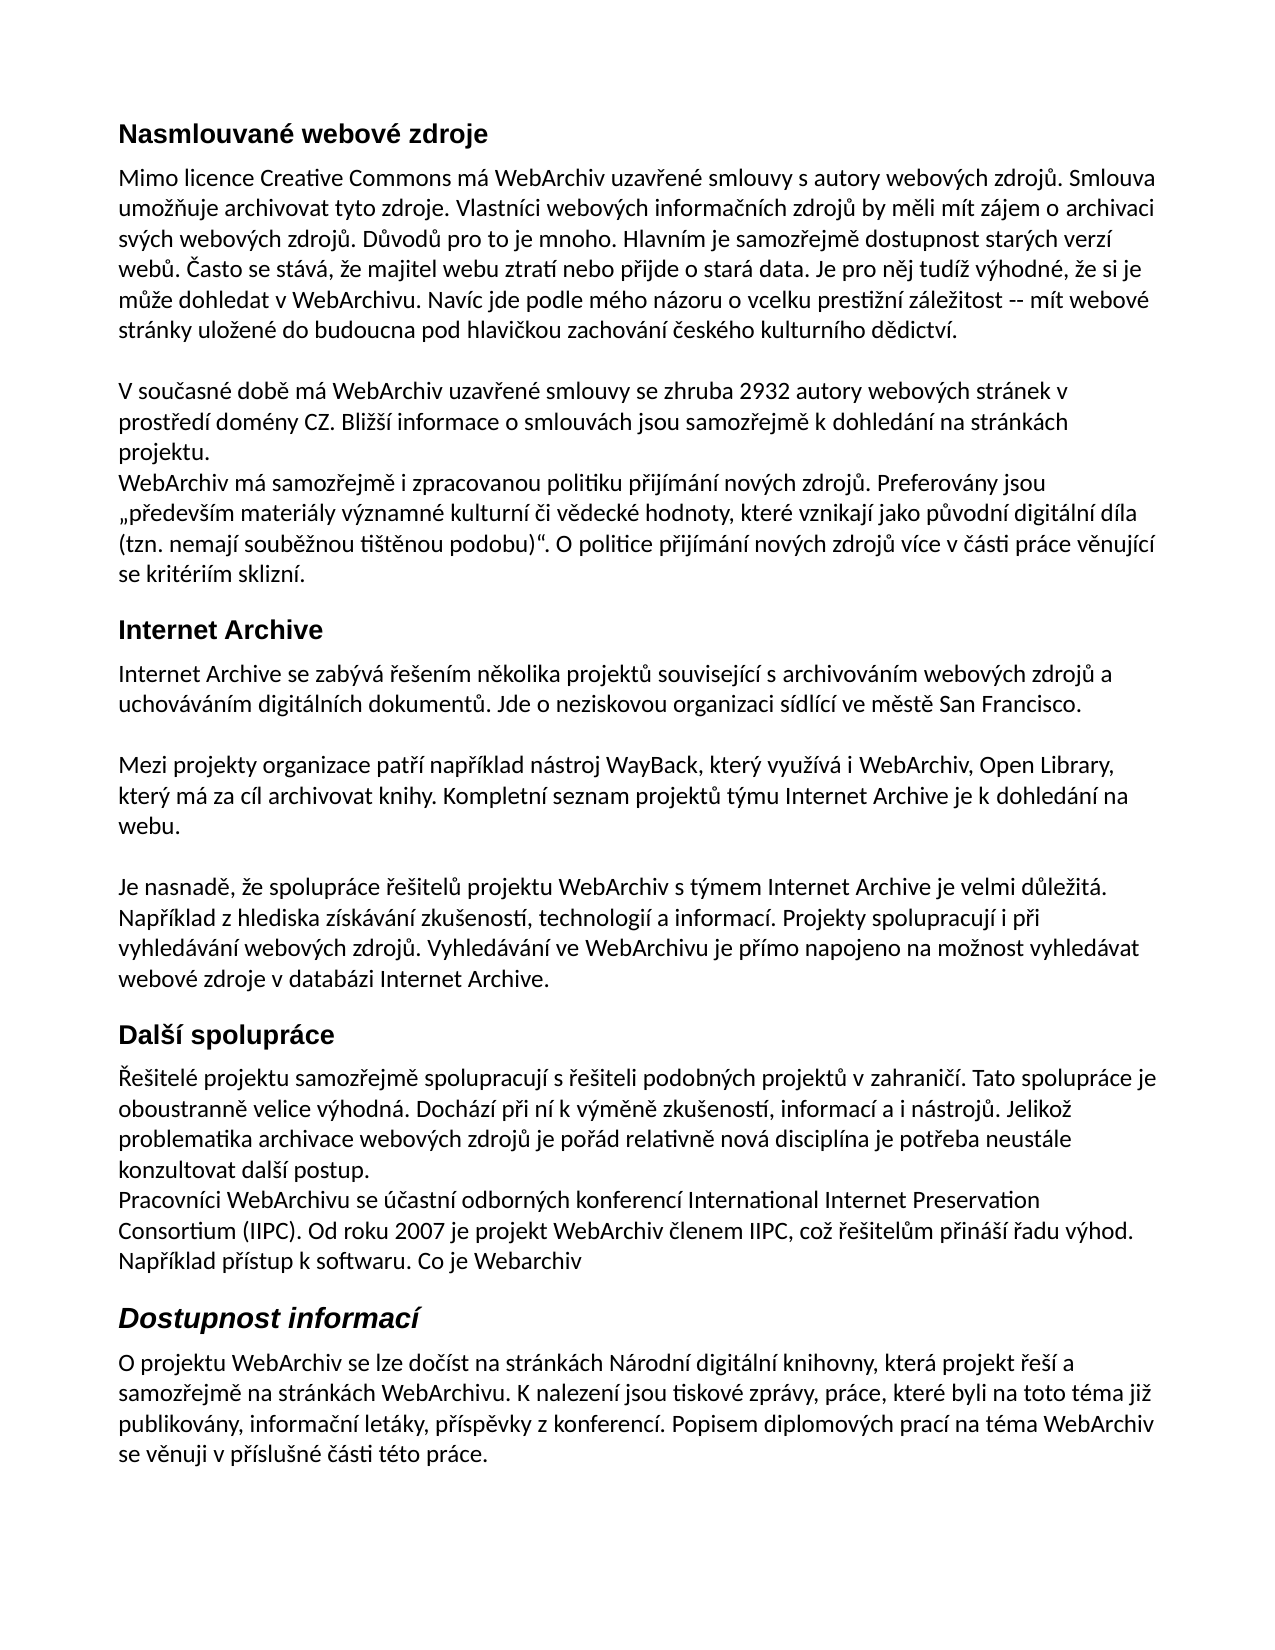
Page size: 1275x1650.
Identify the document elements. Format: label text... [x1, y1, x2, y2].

text Mezi projekty organizace patří například nástroj WayBack, který využívá i WebArchiv, Open Library, který má za cíl archivovat knihy. Kompletní seznam projektů týmu Internet Archive je k dohledání na webu. [118, 749, 1157, 841]
subtitle Nasmlouvané webové zdroje [118, 118, 1157, 149]
text Mimo licence Creative Commons má WebArchiv uzavřené smlouvy s autory webových zdrojů. Smlouva umožňuje archivovat tyto zdroje. Vlastníci webových informačních zdrojů by měli mít zájem o archivaci svých webových zdrojů. Důvodů pro to je mnoho. Hlavním je samozřejmě dostupnost starých verzí webů. Často se stává, že majitel webu ztratí nebo přijde o stará data. Je pro něj tudíž výhodné, že si je může dohledat v WebArchivu. Navíc jde podle mého názoru o vcelku prestižní záležitost -- mít webové stránky uložené do budoucna pod hlavičkou zachování českého kulturního dědictví. [118, 162, 1157, 345]
subtitle Dostupnost informací [118, 1301, 1157, 1334]
text WebArchiv má samozřejmě i zpracovanou politiku přijímání nových zdrojů. Preferovány jsou „především materiály významné kulturní či vědecké hodnoty, které vznikají jako původní digitální díla (tzn. nemají souběžnou tištěnou podobu)“. O politice přijímání nových zdrojů více v části práce věnující se kritériím sklizní. [118, 467, 1157, 589]
text O projektu WebArchiv se lze dočíst na stránkách Národní digitální knihovny, která projekt řeší a samozřejmě na stránkách WebArchivu. K nalezení jsou tiskové zprávy, práce, které byli na toto téma již publikovány, informační letáky, příspěvky z konferencí. Popisem diplomových prací na téma WebArchiv se věnuji v příslušné části této práce. [118, 1347, 1157, 1469]
text Internet Archive se zabývá řešením několika projektů související s archivováním webových zdrojů a uchováváním digitálních dokumentů. Jde o neziskovou organizaci sídlící ve městě San Francisco. [118, 658, 1157, 719]
text V současné době má WebArchiv uzavřené smlouvy se zhruba 2932 autory webových stránek v prostředí domény CZ. Bližší informace o smlouvách jsou samozřejmě k dohledání na stránkách projektu. [118, 376, 1157, 467]
text Je nasnadě, že spolupráce řešitelů projektu WebArchiv s týmem Internet Archive je velmi důležitá. Například z hlediska získávání zkušeností, technologií a informací. Projekty spolupracují i při vyhledávání webových zdrojů. Vyhledávání ve WebArchivu je přímo napojeno na možnost vyhledávat webové zdroje v databázi Internet Archive. [118, 872, 1157, 994]
text Řešitelé projektu samozřejmě spolupracují s řešiteli podobných projektů v zahraničí. Tato spolupráce je oboustranně velice výhodná. Dochází při ní k výměně zkušeností, informací a i nástrojů. Jelikož problematika archivace webových zdrojů je pořád relativně nová disciplína je potřeba neustále konzultovat další postup. [118, 1062, 1157, 1184]
text Pracovníci WebArchivu se účastní odborných konferencí International Internet Preservation Consortium (IIPC). Od roku 2007 je projekt WebArchiv členem IIPC, což řešitelům přináší řadu výhod. Například přístup k softwaru. Co je Webarchiv [118, 1184, 1157, 1276]
subtitle Internet Archive [118, 614, 1157, 645]
subtitle Další spolupráce [118, 1019, 1157, 1050]
